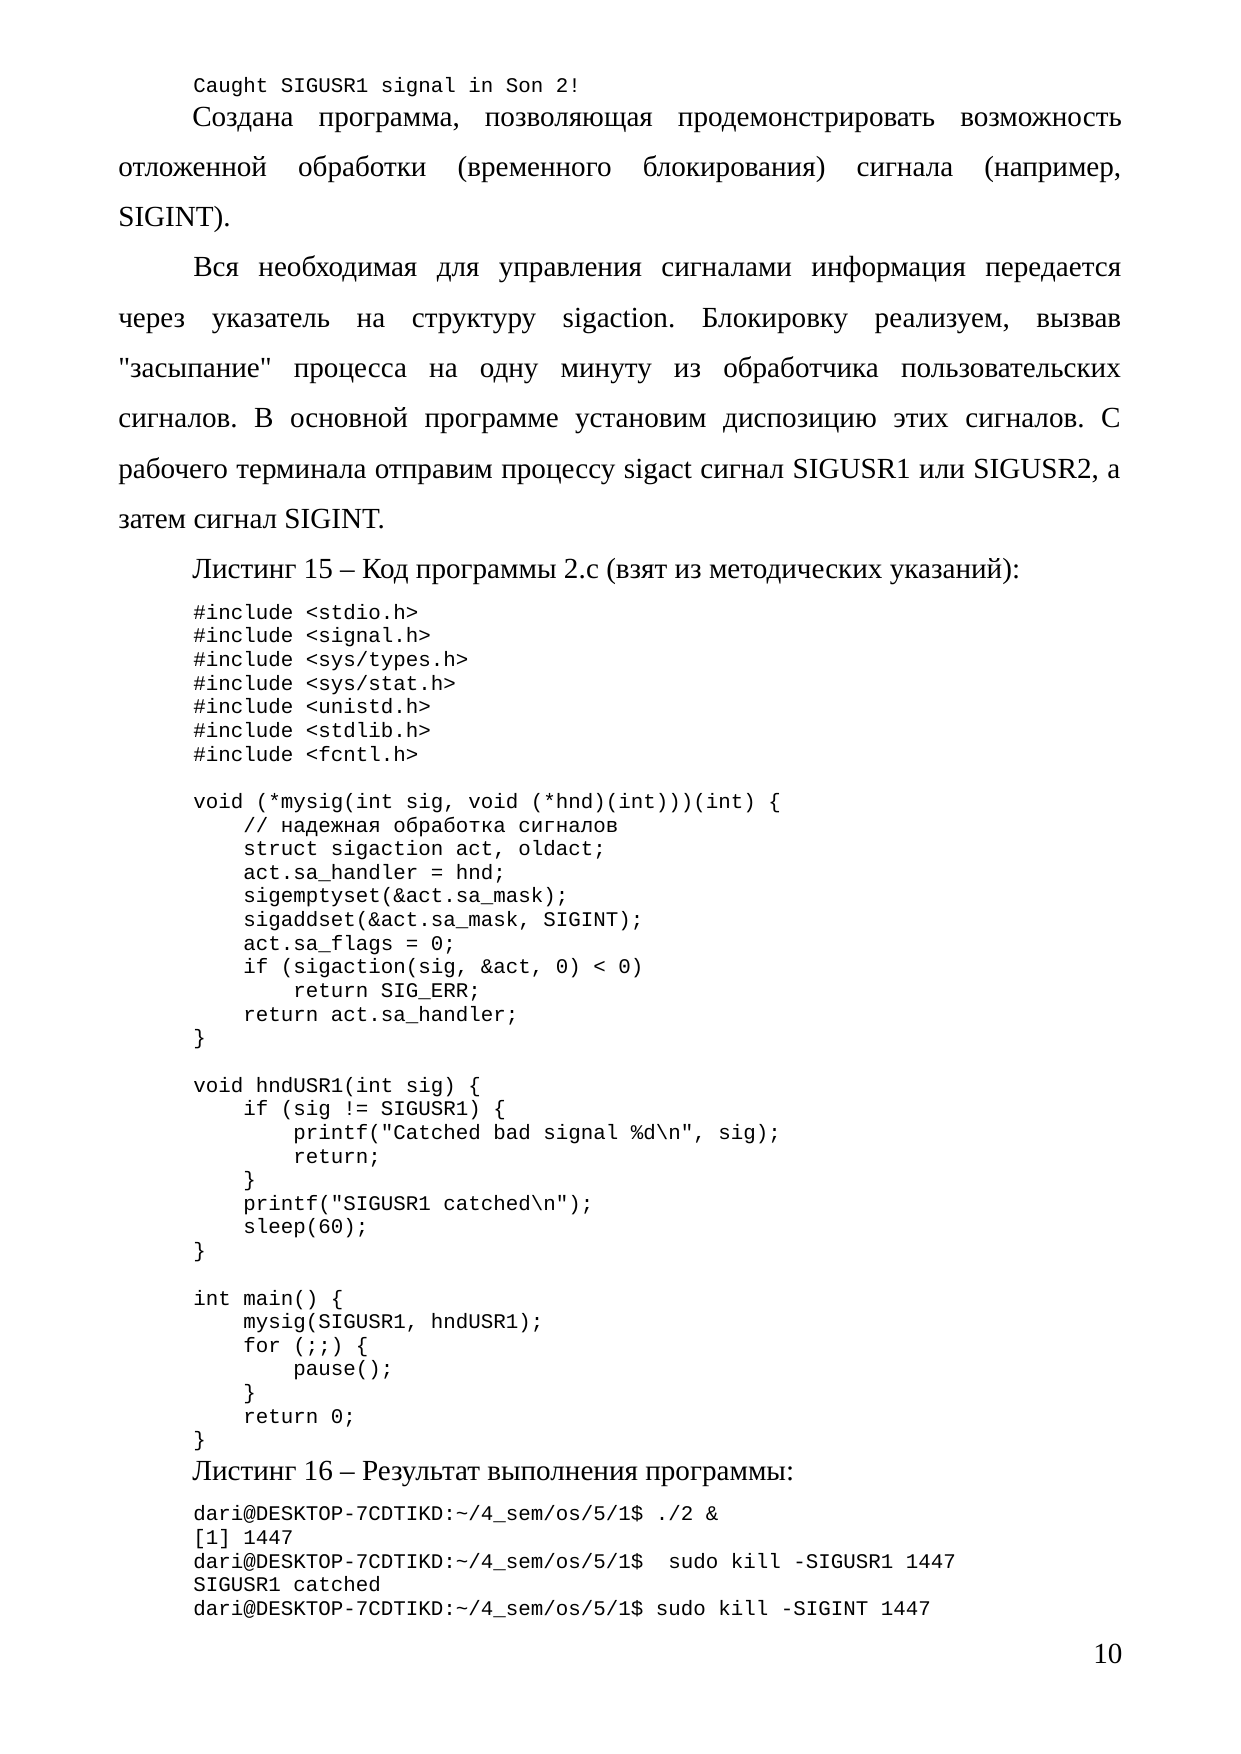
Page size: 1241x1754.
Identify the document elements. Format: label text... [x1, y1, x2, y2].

text void hndUSR1(int sig) { [193, 1075, 1122, 1098]
text return SIG_ERR; [193, 980, 1122, 1004]
text void (*mysig(int sig, void (*hnd)(int)))(int) { [193, 791, 1122, 814]
text if (sigaction(sig, &act, 0) < 0) [193, 956, 1122, 980]
text return; [193, 1146, 1122, 1169]
text #include <stdlib.h> [193, 720, 1122, 744]
text pause(); [193, 1358, 1122, 1382]
text Листинг 16 – Результат выполнения программы: [118, 1453, 1122, 1487]
text Вся необходимая для управления сигналами информация передается через указатель на структуру sigaction. Блокировку реализуем, вызвав "засыпание" процесса на одну минуту из обработчика пользовательских сигналов. В основной программе установим диспозицию этих сигналов. С рабочего терминала отправим процессу sigact сигнал SIGUSR1 или SIGUSR2, а затем сигнал SIGINT. [118, 249, 1122, 535]
text return act.sa_handler; [193, 1004, 1122, 1027]
text act.sa_flags = 0; [193, 933, 1122, 956]
text dari@DESKTOP-7CDTIKD:~/4_sem/os/5/1$ ./2 & [193, 1503, 1122, 1527]
text } [193, 1169, 1122, 1193]
text sigemptyset(&act.sa_mask); [193, 886, 1122, 909]
text Создана программа, позволяющая продемонстрировать возможность отложенной обработки (временного блокирования) сигнала (например, SIGINT). [118, 99, 1122, 233]
text struct sigaction act, oldact; [193, 838, 1122, 862]
text int main() { [193, 1287, 1122, 1311]
text } [193, 1240, 1122, 1264]
text Caught SIGUSR1 signal in Son 2! [193, 75, 1122, 99]
text act.sa_handler = hnd; [193, 862, 1122, 886]
text #include <stdio.h> [193, 602, 1122, 625]
text dari@DESKTOP-7CDTIKD:~/4_sem/os/5/1$ sudo kill -SIGUSR1 1447 [193, 1551, 1122, 1574]
text sigaddset(&act.sa_mask, SIGINT); [193, 909, 1122, 933]
text sleep(60); [193, 1217, 1122, 1240]
text } [193, 1382, 1122, 1406]
text #include <sys/types.h> [193, 649, 1122, 673]
text [1] 1447 [193, 1527, 1122, 1551]
text #include <fcntl.h> [193, 744, 1122, 767]
text printf("SIGUSR1 catched\n"); [193, 1193, 1122, 1217]
text #include <signal.h> [193, 625, 1122, 649]
text return 0; [193, 1406, 1122, 1429]
text #include <sys/stat.h> [193, 673, 1122, 696]
text } [193, 1429, 1122, 1453]
text printf("Catched bad signal %d\n", sig); [193, 1122, 1122, 1146]
text Листинг 15 – Код программы 2.c (взят из методических указаний): [118, 551, 1122, 585]
text #include <unistd.h> [193, 696, 1122, 720]
text // надежная обработка сигналов [193, 814, 1122, 838]
text mysig(SIGUSR1, hndUSR1); [193, 1311, 1122, 1335]
text if (sig != SIGUSR1) { [193, 1098, 1122, 1122]
text } [193, 1027, 1122, 1051]
text dari@DESKTOP-7CDTIKD:~/4_sem/os/5/1$ sudo kill -SIGINT 1447 [193, 1598, 1122, 1622]
text for (;;) { [193, 1335, 1122, 1358]
text SIGUSR1 catched [193, 1574, 1122, 1598]
